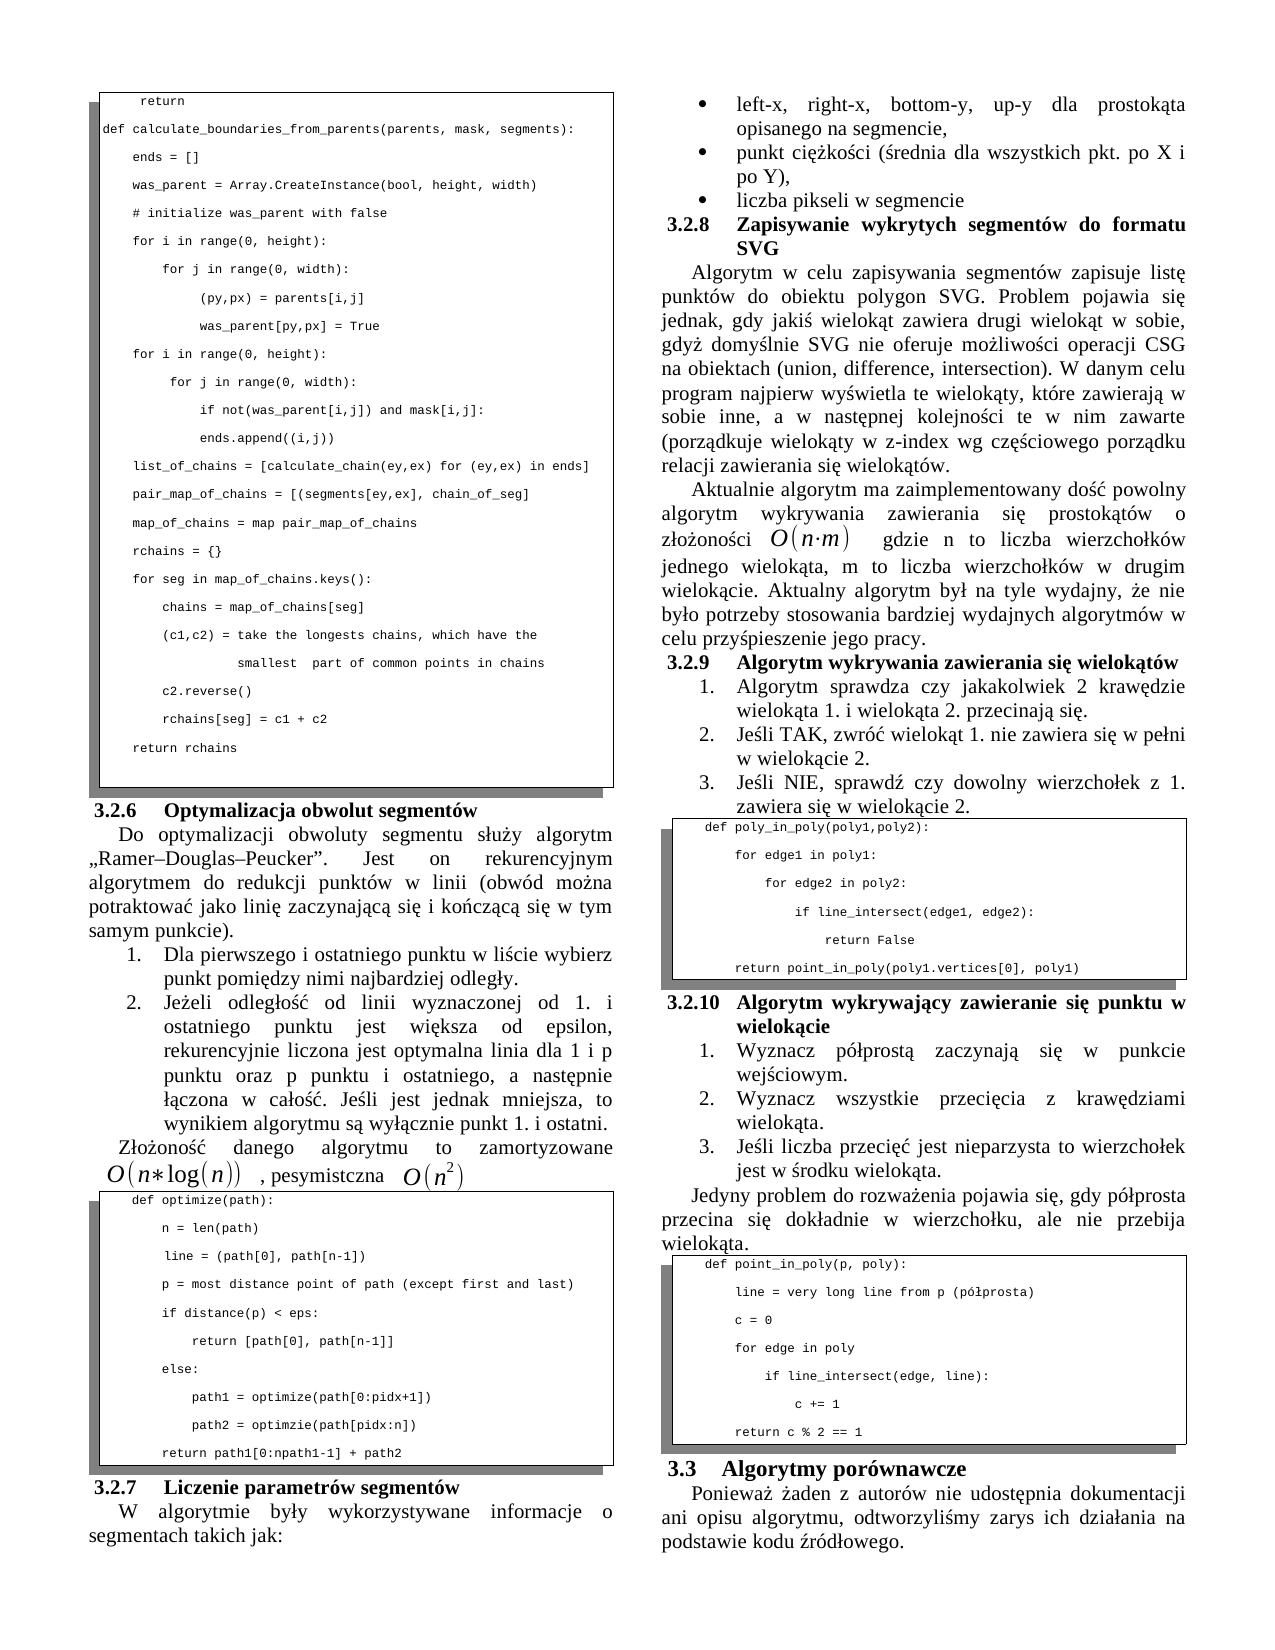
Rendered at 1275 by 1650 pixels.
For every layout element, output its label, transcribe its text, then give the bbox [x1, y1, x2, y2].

text W algorytmie były wykorzystywane informacje o segmentach takich jak: [88, 1499, 613, 1547]
text smallest part of common points in chains [100, 654, 613, 674]
list Wyznacz półprostą zaczynają się w punkcie wejściowym. [699, 1038, 1186, 1086]
text pair_map_of_chains = [(segments[ey,ex], chain_of_seg] [100, 485, 613, 506]
text (py,px) = parents[i,j] [100, 288, 613, 309]
subtitle Liczenie parametrów segmentów [88, 1475, 613, 1499]
text for j in range(0, width): [100, 373, 613, 393]
text p = most distance point of path (except first and last) [100, 1275, 613, 1296]
text Złożoność danego algorytmu to zamortyzowane , pesymistczna [88, 1134, 613, 1191]
text n = len(path) [100, 1219, 613, 1239]
subtitle Algorytm wykrywania zawierania się wielokątów [661, 650, 1186, 674]
list Wyznacz wszystkie przecięcia z krawędziami wielokąta. [699, 1086, 1186, 1134]
list Algorytm sprawdza czy jakakolwiek 2 krawędzie wielokąta 1. i wielokąta 2. przecinają się. [699, 674, 1186, 722]
text for i in range(0, height): [100, 232, 613, 253]
text if line_intersect(edge1, edge2): [673, 902, 1186, 923]
list Dla pierwszego i ostatniego punktu w liście wybierz punkt pomiędzy nimi najbardziej odległy. [126, 942, 613, 990]
text Aktualnie algorytm ma zaimplementowany dość powolny algorytm wykrywania zawierania się prostokątów o złożoności gdzie n to liczba wierzchołków jednego wielokąta, m to liczba wierzchołków w drugim wielokącie. Aktualny algorytm był na tyle wydajny, że nie było potrzeby stosowania bardziej wydajnych algorytmów w celu przyśpieszenie jego pracy. [661, 477, 1186, 650]
text def poly_in_poly(poly1,poly2): [673, 819, 1186, 839]
text chains = map_of_chains[seg] [100, 598, 613, 618]
list left-x, right-x, bottom-y, up-y dla prostokąta opisanego na segmencie, [699, 92, 1186, 140]
text line = (path[0], path[n-1]) [100, 1247, 613, 1268]
list liczba pikseli w segmencie [699, 188, 1186, 212]
text for seg in map_of_chains.keys(): [100, 570, 613, 590]
text for edge in poly [673, 1339, 1186, 1359]
text # initialize was_parent with false [100, 204, 613, 224]
text Algorytm w celu zapisywania segmentów zapisuje listę punktów do obiektu polygon SVG. Problem pojawia się jednak, gdy jakiś wielokąt zawiera drugi wielokąt w sobie, gdyż domyślnie SVG nie oferuje możliwości operacji CSG na obiektach (union, difference, intersection). W danym celu program najpierw wyświetla te wielokąty, które zawierają w sobie inne, a w następnej kolejności te w nim zawarte (porządkuje wielokąty w z-index wg częściowego porządku relacji zawierania się wielokątów. [661, 260, 1186, 477]
subtitle Zapisywanie wykrytych segmentów do formatu SVG [661, 212, 1186, 260]
text was_parent = Array.CreateInstance(bool, height, width) [100, 176, 613, 196]
text Do optymalizacji obwoluty segmentu służy algorytm „Ramer–Douglas–Peucker”. Jest on rekurencyjnym algorytmem do redukcji punktów w linii (obwód można potraktować jako linię zaczynającą się i kończącą się w tym samym punkcie). [88, 822, 613, 942]
text else: [100, 1360, 613, 1380]
text line = very long line from p (półprosta) [673, 1283, 1186, 1303]
text ends.append((i,j)) [100, 429, 613, 449]
text def point_in_poly(p, poly): [673, 1256, 1186, 1275]
text list_of_chains = [calculate_chain(ey,ex) for (ey,ex) in ends] [100, 457, 613, 478]
text for j in range(0, width): [100, 260, 613, 281]
text (c1,c2) = take the longests chains, which have the [100, 626, 613, 646]
text ends = [] [100, 148, 613, 168]
subtitle Algorytmy porównawcze [661, 1454, 1186, 1481]
text def optimize(path): [100, 1192, 613, 1211]
text for edge2 in poly2: [673, 874, 1186, 895]
text return path1[0:npath1-1] + path2 [100, 1444, 613, 1464]
list Jeśli NIE, sprawdź czy dowolny wierzchołek z 1. zawiera się w wielokącie 2. [699, 770, 1186, 818]
text c2.reverse() [100, 682, 613, 703]
text return point_in_poly(poly1.vertices[0], poly1) [673, 959, 1186, 979]
text return False [673, 931, 1186, 951]
text Ponieważ żaden z autorów nie udostępnia dokumentacji ani opisu algorytmu, odtworzyliśmy zarys ich działania na podstawie kodu źródłowego. [661, 1481, 1186, 1553]
text Jedyny problem do rozważenia pojawia się, gdy półprosta przecina się dokładnie w wierzchołku, ale nie przebija wielokąta. [661, 1182, 1186, 1254]
text rchains[seg] = c1 + c2 [100, 710, 613, 731]
text if distance(p) < eps: [100, 1303, 613, 1324]
text map_of_chains = map pair_map_of_chains [100, 513, 613, 534]
list punkt ciężkości (średnia dla wszystkich pkt. po X i po Y), [699, 140, 1186, 188]
text def calculate_boundaries_from_parents(parents, mask, segments): [100, 120, 613, 140]
text return [path[0], path[n-1]] [100, 1332, 613, 1352]
text if not(was_parent[i,j]) and mask[i,j]: [100, 401, 613, 421]
text c += 1 [673, 1395, 1186, 1416]
subtitle Algorytm wykrywający zawieranie się punktu w wielokącie [661, 990, 1186, 1038]
text was_parent[py,px] = True [100, 317, 613, 337]
list Jeśli liczba przecięć jest nieparzysta to wierzchołek jest w środku wielokąta. [699, 1134, 1186, 1182]
text return c % 2 == 1 [673, 1423, 1186, 1444]
text return rchains [100, 738, 613, 759]
text path2 = optimzie(path[pidx:n]) [100, 1416, 613, 1436]
subtitle Optymalizacja obwolut segmentów [88, 798, 613, 822]
text return [100, 93, 613, 112]
list Jeśli TAK, zwróć wielokąt 1. nie zawiera się w pełni w wielokącie 2. [699, 722, 1186, 770]
list Jeżeli odległość od linii wyznaczonej od 1. i ostatniego punktu jest większa od epsilon, rekurencyjnie liczona jest optymalna linia dla 1 i p punktu oraz p punktu i ostatniego, a następnie łączona w całość. Jeśli jest jednak mniejsza, to wynikiem algorytmu są wyłącznie punkt 1. i ostatni. [126, 990, 613, 1134]
text path1 = optimize(path[0:pidx+1]) [100, 1388, 613, 1408]
text if line_intersect(edge, line): [673, 1367, 1186, 1388]
text c = 0 [673, 1311, 1186, 1331]
text rchains = {} [100, 542, 613, 562]
text for i in range(0, height): [100, 345, 613, 365]
text for edge1 in poly1: [673, 846, 1186, 867]
